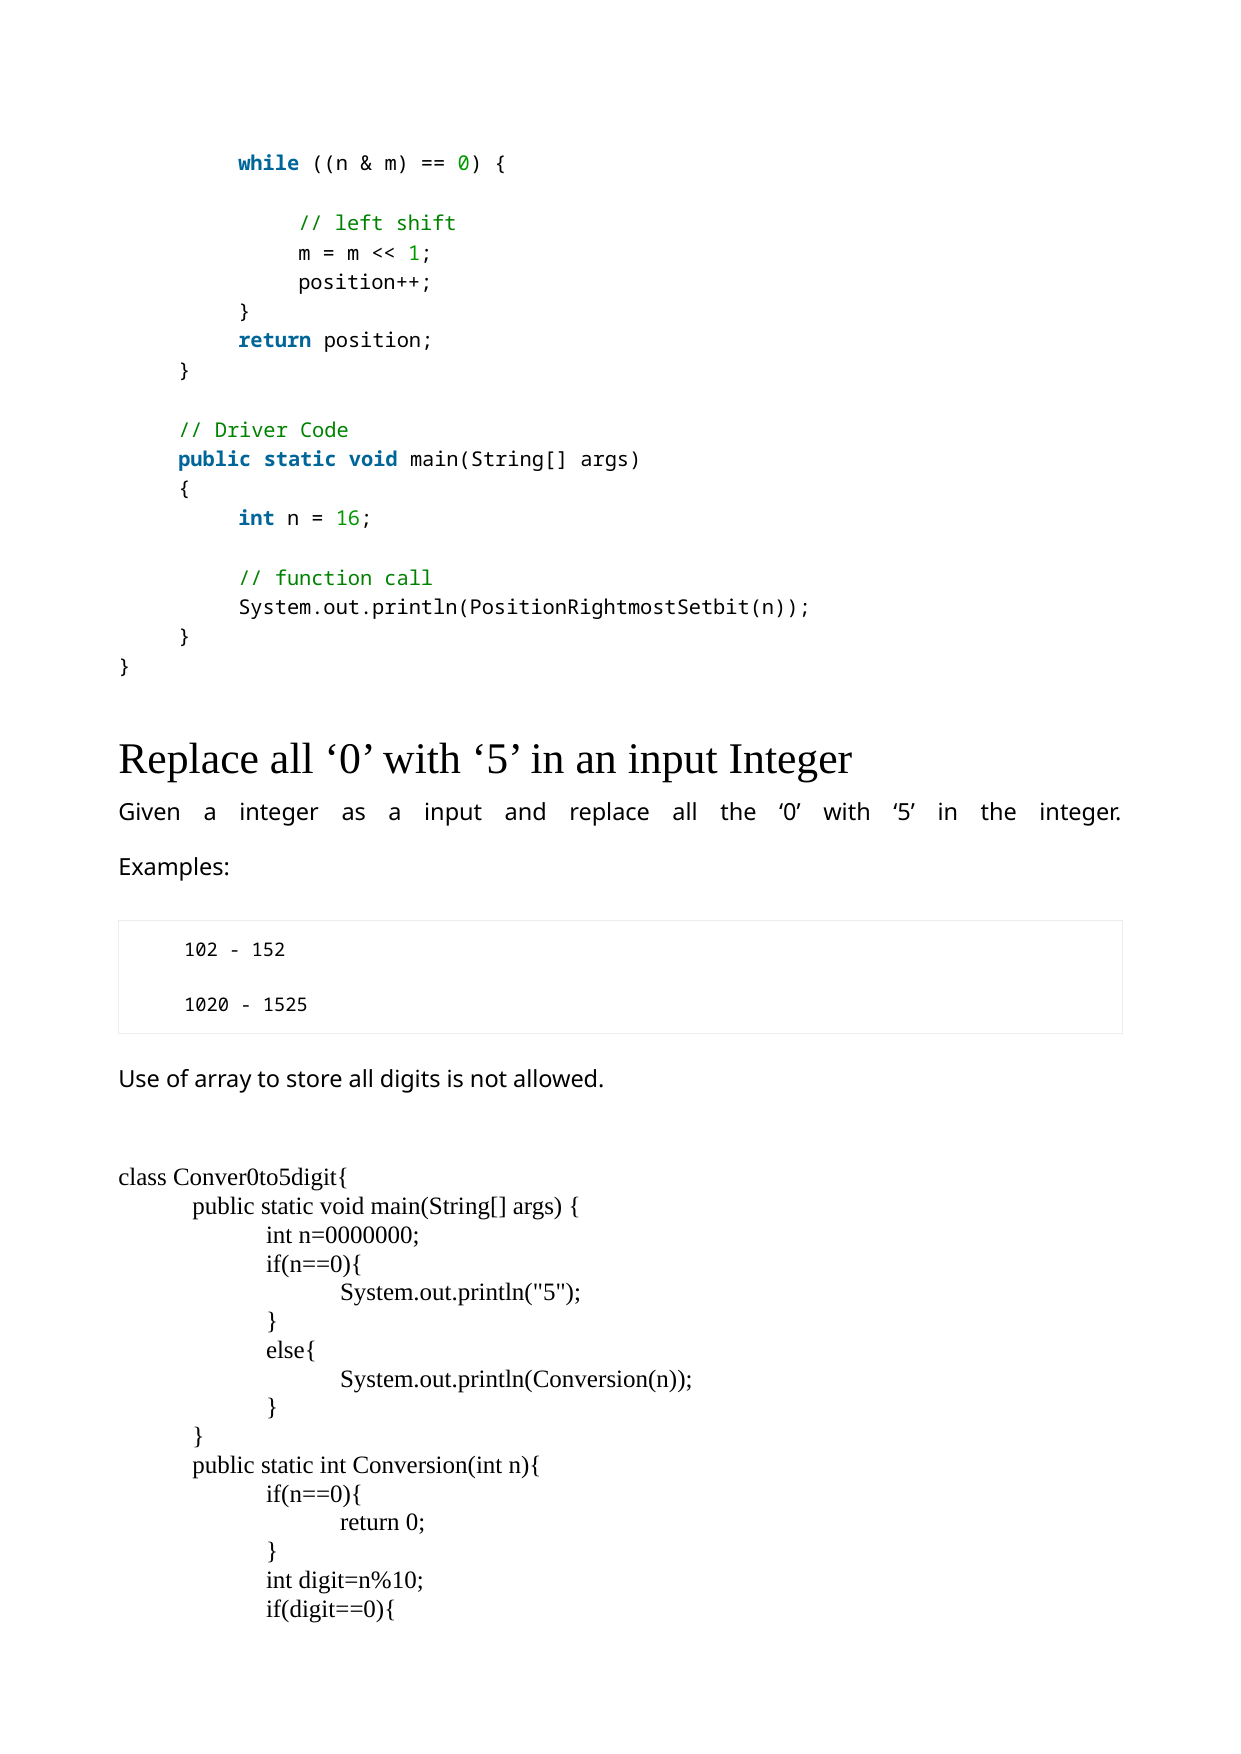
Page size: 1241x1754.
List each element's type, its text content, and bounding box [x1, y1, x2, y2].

text public static void main(String[] args) { [118, 1191, 1122, 1220]
text // Driver Code [118, 416, 1122, 445]
text } [118, 1306, 1122, 1335]
text System.out.println("5"); [118, 1277, 1122, 1306]
text 102 - 152 [119, 921, 1122, 962]
text Use of array to store all digits is not allowed. [118, 1063, 1122, 1094]
text public static int Conversion(int n){ [118, 1450, 1122, 1479]
text m = m << 1; [118, 238, 1122, 268]
text } [118, 651, 1122, 679]
text if(n==0){ [118, 1249, 1122, 1277]
text System.out.println(PositionRightmostSetbit(n)); [118, 593, 1122, 622]
text // left shift [118, 209, 1122, 238]
text public static void main(String[] args) [118, 445, 1122, 474]
text // function call [118, 563, 1122, 593]
text } [118, 1536, 1122, 1565]
text 1020 - 1525 [119, 976, 1122, 1033]
text return 0; [118, 1507, 1122, 1536]
text int n=0000000; [118, 1220, 1122, 1249]
text } [118, 1392, 1122, 1421]
subtitle Replace all ‘0’ with ‘5’ in an input Integer [118, 733, 1122, 783]
text Given a integer as a input and replace all the ‘0’ with ‘5’ in the integer. Examples: [118, 796, 1122, 882]
text class Conver0to5digit{ [118, 1162, 1122, 1191]
text int n = 16; [118, 503, 1122, 533]
text else{ [118, 1335, 1122, 1364]
text if(digit==0){ [118, 1594, 1122, 1622]
text } [118, 622, 1122, 651]
text return position; [118, 326, 1122, 355]
text System.out.println(Conversion(n)); [118, 1364, 1122, 1392]
text while ((n & m) == 0) { [118, 149, 1122, 178]
text } [118, 355, 1122, 385]
text { [118, 474, 1122, 503]
text position++; [118, 268, 1122, 297]
text } [118, 1421, 1122, 1450]
text int digit=n%10; [118, 1565, 1122, 1594]
text } [118, 297, 1122, 326]
text if(n==0){ [118, 1479, 1122, 1507]
